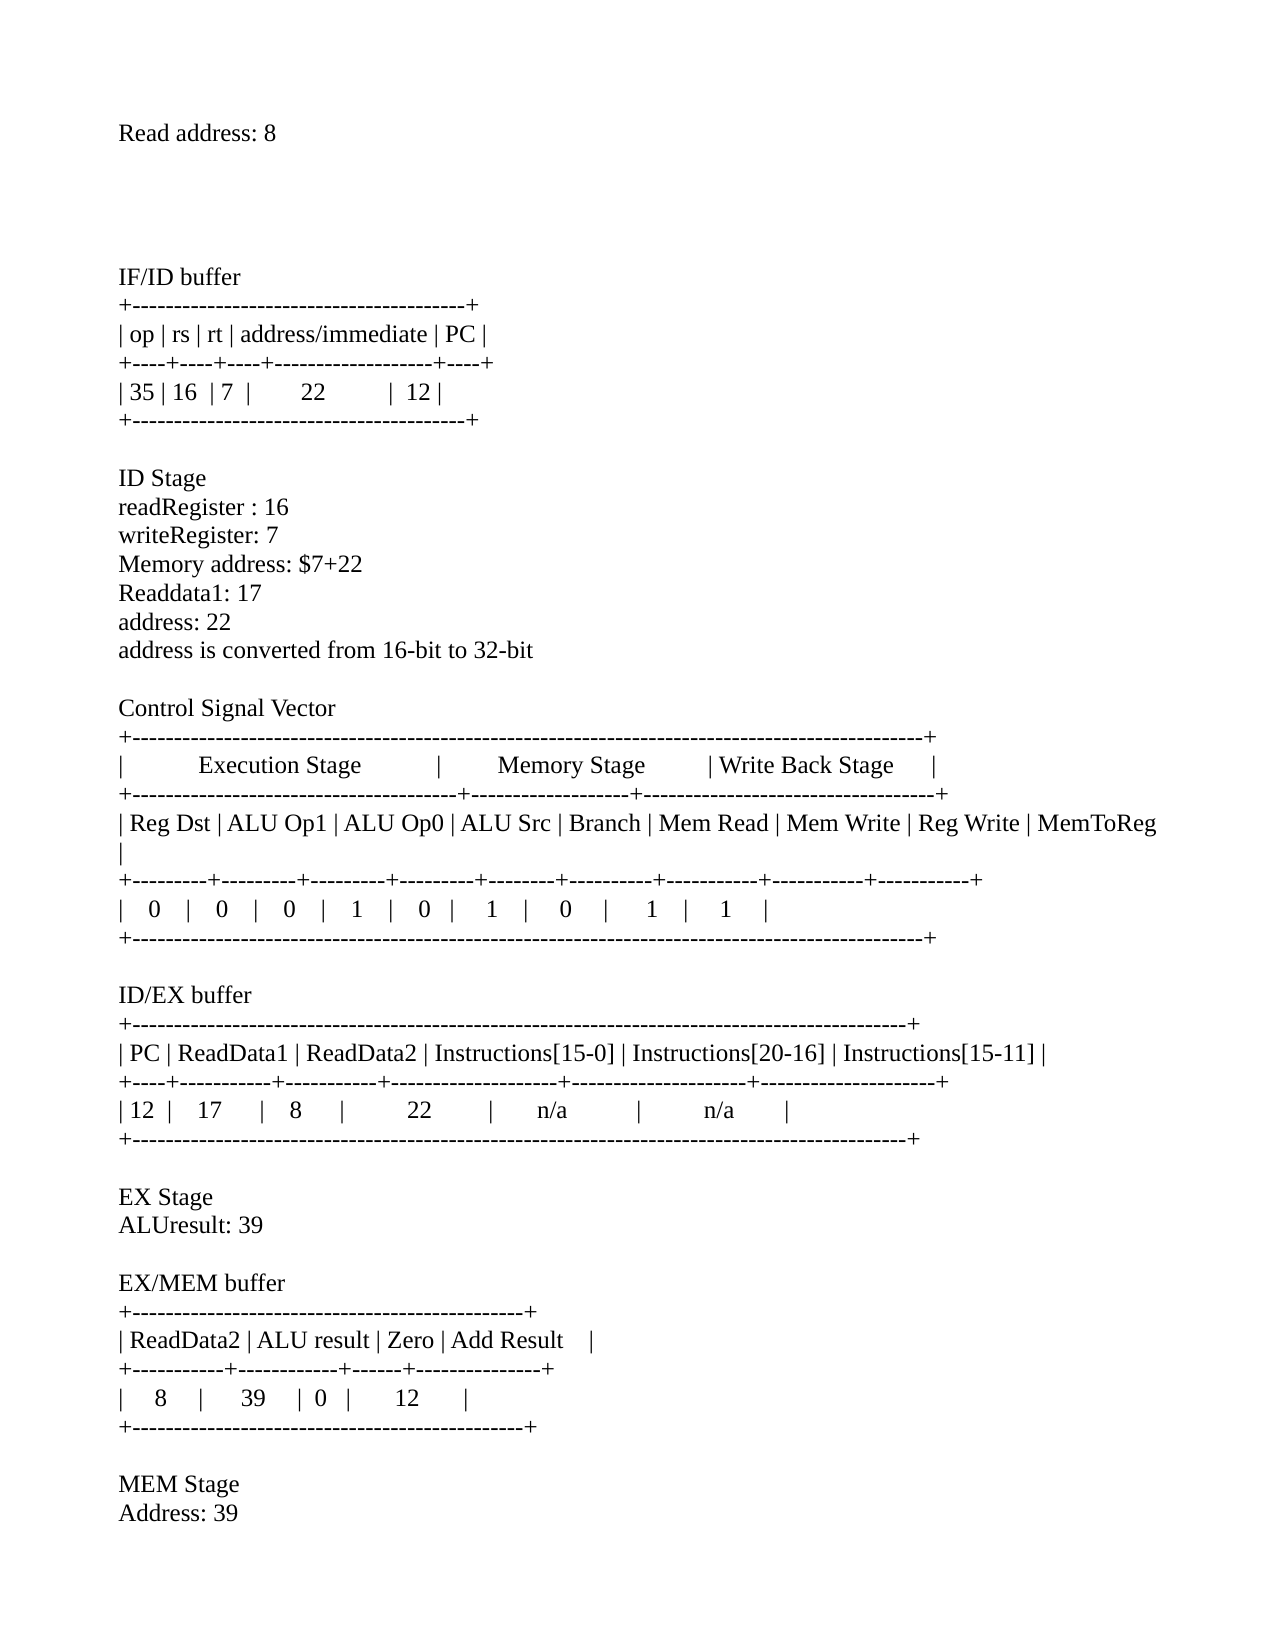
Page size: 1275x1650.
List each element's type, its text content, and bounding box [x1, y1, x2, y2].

text | Reg Dst | ALU Op1 | ALU Op0 | ALU Src | Branch | Mem Read | Mem Write | Reg Write | MemToReg | [118, 808, 1157, 866]
text ALUresult: 39 [118, 1211, 1157, 1239]
text +-----------+------------+------+---------------+ [118, 1354, 1157, 1383]
text | Execution Stage | Memory Stage | Write Back Stage | [118, 751, 1157, 779]
text MEM Stage [118, 1469, 1157, 1498]
text EX/MEM buffer [118, 1268, 1157, 1297]
text IF/ID buffer [118, 262, 1157, 291]
text Memory address: $7+22 [118, 549, 1157, 578]
text Readdata1: 17 [118, 578, 1157, 607]
text +---------------------------------------+-------------------+-----------------------------------+ [118, 779, 1157, 808]
text | 8 | 39 | 0 | 12 | [118, 1383, 1157, 1412]
text | 35 | 16 | 7 | 22 | 12 | [118, 377, 1157, 406]
text +---------+---------+---------+---------+--------+----------+-----------+-----------+-----------+ [118, 866, 1157, 894]
text | op | rs | rt | address/immediate | PC | [118, 319, 1157, 348]
text | 12 | 17 | 8 | 22 | n/a | n/a | [118, 1096, 1157, 1124]
text | 0 | 0 | 0 | 1 | 0 | 1 | 0 | 1 | 1 | [118, 894, 1157, 923]
text | PC | ReadData1 | ReadData2 | Instructions[15-0] | Instructions[20-16] | Instructions[15-11] | [118, 1038, 1157, 1067]
text Address: 39 [118, 1498, 1157, 1527]
text | ReadData2 | ALU result | Zero | Add Result | [118, 1326, 1157, 1354]
text +-----------------------------------------------+ [118, 1297, 1157, 1326]
text +----+-----------+-----------+--------------------+---------------------+---------------------+ [118, 1067, 1157, 1096]
text +-----------------------------------------------------------------------------------------------+ [118, 923, 1157, 952]
text readRegister : 16 [118, 492, 1157, 521]
text +-----------------------------------------------------------------------------------------------+ [118, 722, 1157, 751]
text +-----------------------------------------------+ [118, 1412, 1157, 1441]
text Control Signal Vector [118, 693, 1157, 722]
text +---------------------------------------------------------------------------------------------+ [118, 1124, 1157, 1153]
text Read address: 8 [118, 118, 1157, 147]
text +----+----+----+-------------------+----+ [118, 348, 1157, 377]
text +----------------------------------------+ [118, 291, 1157, 319]
text writeRegister: 7 [118, 521, 1157, 549]
text EX Stage [118, 1182, 1157, 1211]
text ID Stage [118, 463, 1157, 492]
text ID/EX buffer [118, 981, 1157, 1009]
text +---------------------------------------------------------------------------------------------+ [118, 1009, 1157, 1038]
text address is converted from 16-bit to 32-bit [118, 636, 1157, 664]
text address: 22 [118, 607, 1157, 636]
text +----------------------------------------+ [118, 406, 1157, 434]
